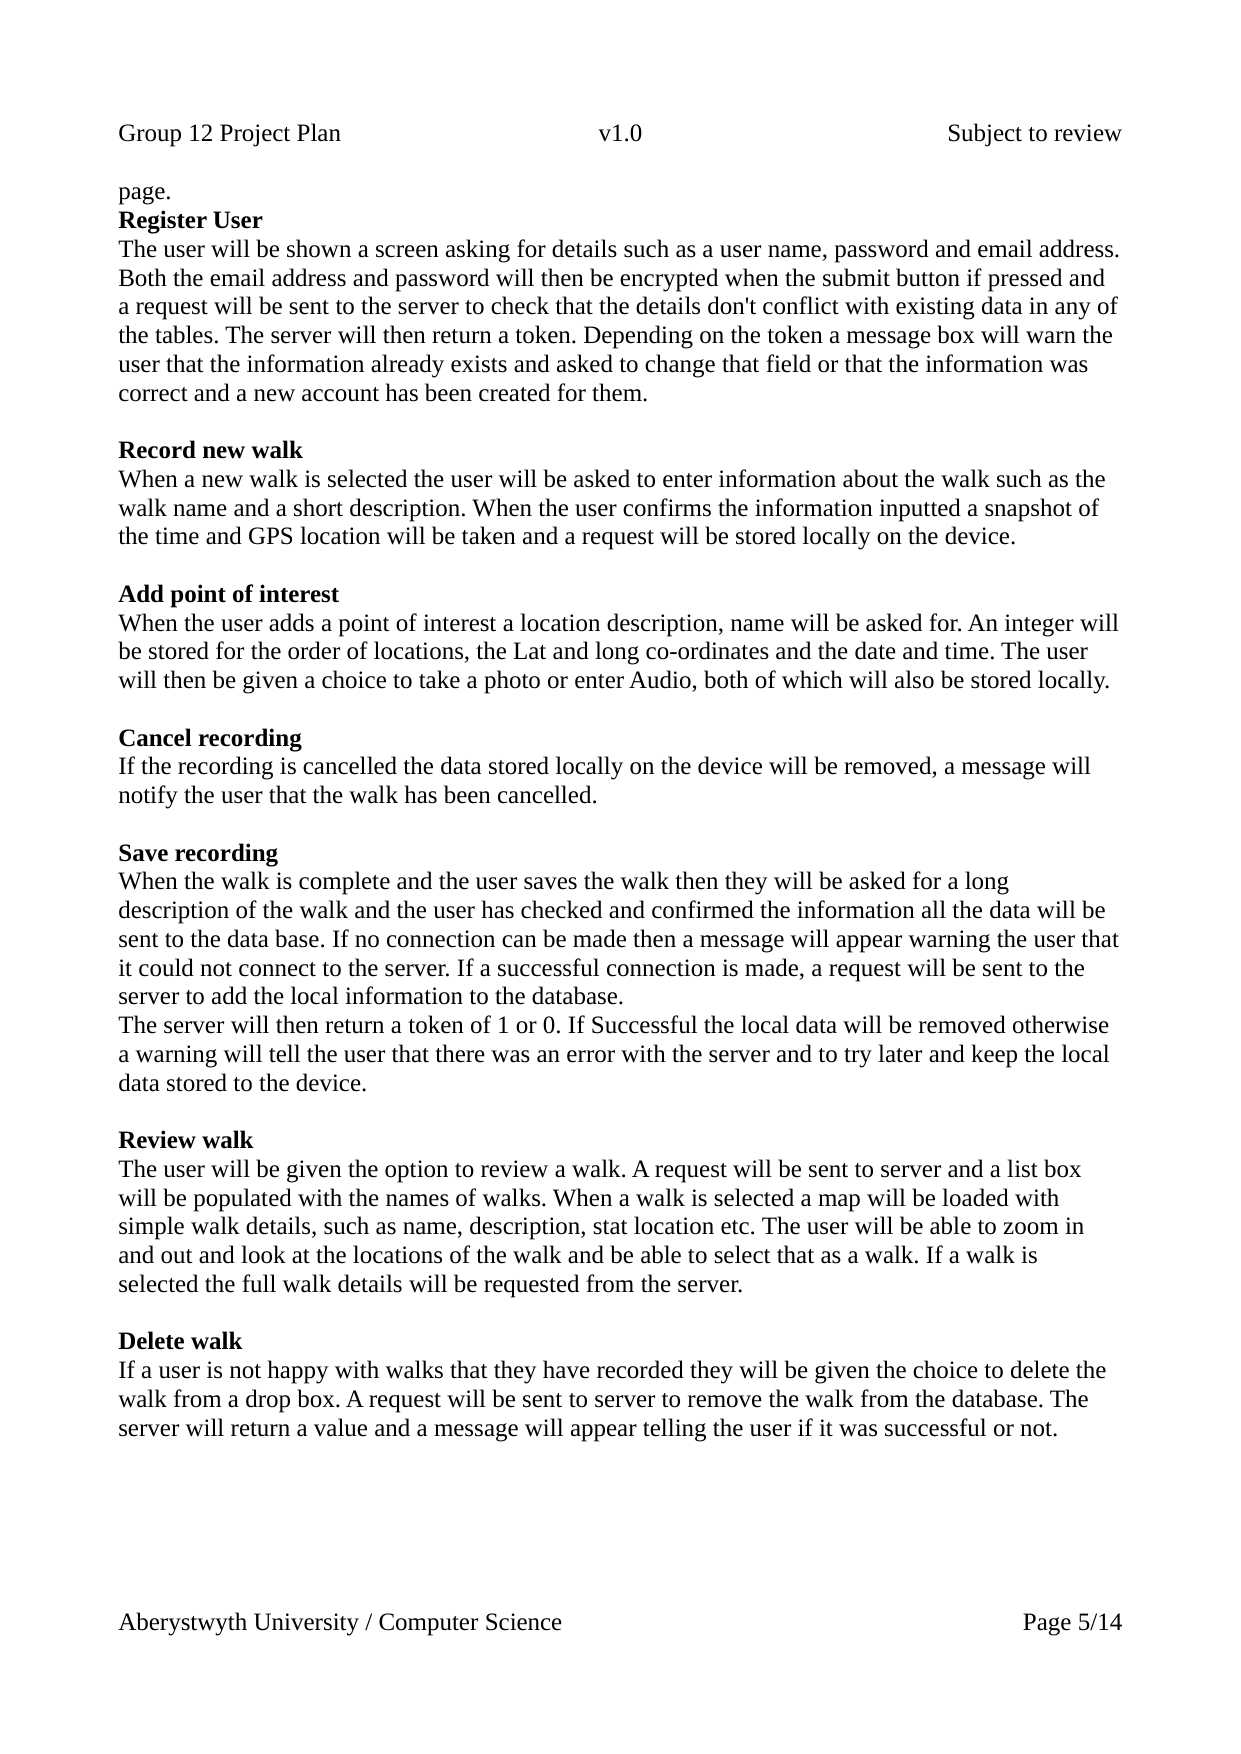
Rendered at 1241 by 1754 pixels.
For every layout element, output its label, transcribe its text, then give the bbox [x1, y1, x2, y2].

text Delete walk [118, 1326, 1122, 1355]
text The user will be shown a screen asking for details such as a user name, password and email address. Both the email address and password will then be encrypted when the submit button if pressed and a request will be sent to the server to check that the details don't conflict with existing data in any of the tables. The server will then return a token. Depending on the token a message box will warn the user that the information already exists and asked to change that field or that the information was correct and a new account has been created for them. [118, 234, 1122, 406]
text The server will then return a token of 1 or 0. If Successful the local data will be removed otherwise a warning will tell the user that there was an error with the server and to try later and keep the local data stored to the device. [118, 1010, 1122, 1096]
text Register User [118, 205, 1122, 234]
text Save recording [118, 838, 1122, 866]
text Review walk [118, 1125, 1122, 1154]
text page. [118, 176, 1122, 205]
text The user will be given the option to review a walk. A request will be sent to server and a list box will be populated with the names of walks. When a walk is selected a map will be loaded with simple walk details, such as name, description, stat location etc. The user will be able to zoom in and out and look at the locations of the walk and be able to select that as a walk. If a walk is selected the full walk details will be requested from the server. [118, 1154, 1122, 1298]
text When the user adds a point of interest a location description, name will be asked for. An integer will be stored for the order of locations, the Lat and long co-ordinates and the date and time. The user will then be given a choice to take a photo or enter Audio, both of which will also be stored locally. [118, 608, 1122, 694]
text Add point of interest [118, 579, 1122, 608]
text If the recording is cancelled the data stored locally on the device will be removed, a message will notify the user that the walk has been cancelled. [118, 751, 1122, 809]
text When a new walk is selected the user will be asked to enter information about the walk such as the walk name and a short description. When the user confirms the information inputted a snapshot of the time and GPS location will be taken and a request will be stored locally on the device. [118, 464, 1122, 550]
text Record new walk [118, 435, 1122, 464]
text If a user is not happy with walks that they have recorded they will be given the choice to delete the walk from a drop box. A request will be sent to server to remove the walk from the database. The server will return a value and a message will appear telling the user if it was successful or not. [118, 1355, 1122, 1441]
text When the walk is complete and the user saves the walk then they will be asked for a long description of the walk and the user has checked and confirmed the information all the data will be sent to the data base. If no connection can be made then a message will appear warning the user that it could not connect to the server. If a successful connection is made, a request will be sent to the server to add the local information to the database. [118, 866, 1122, 1010]
text Cancel recording [118, 723, 1122, 751]
